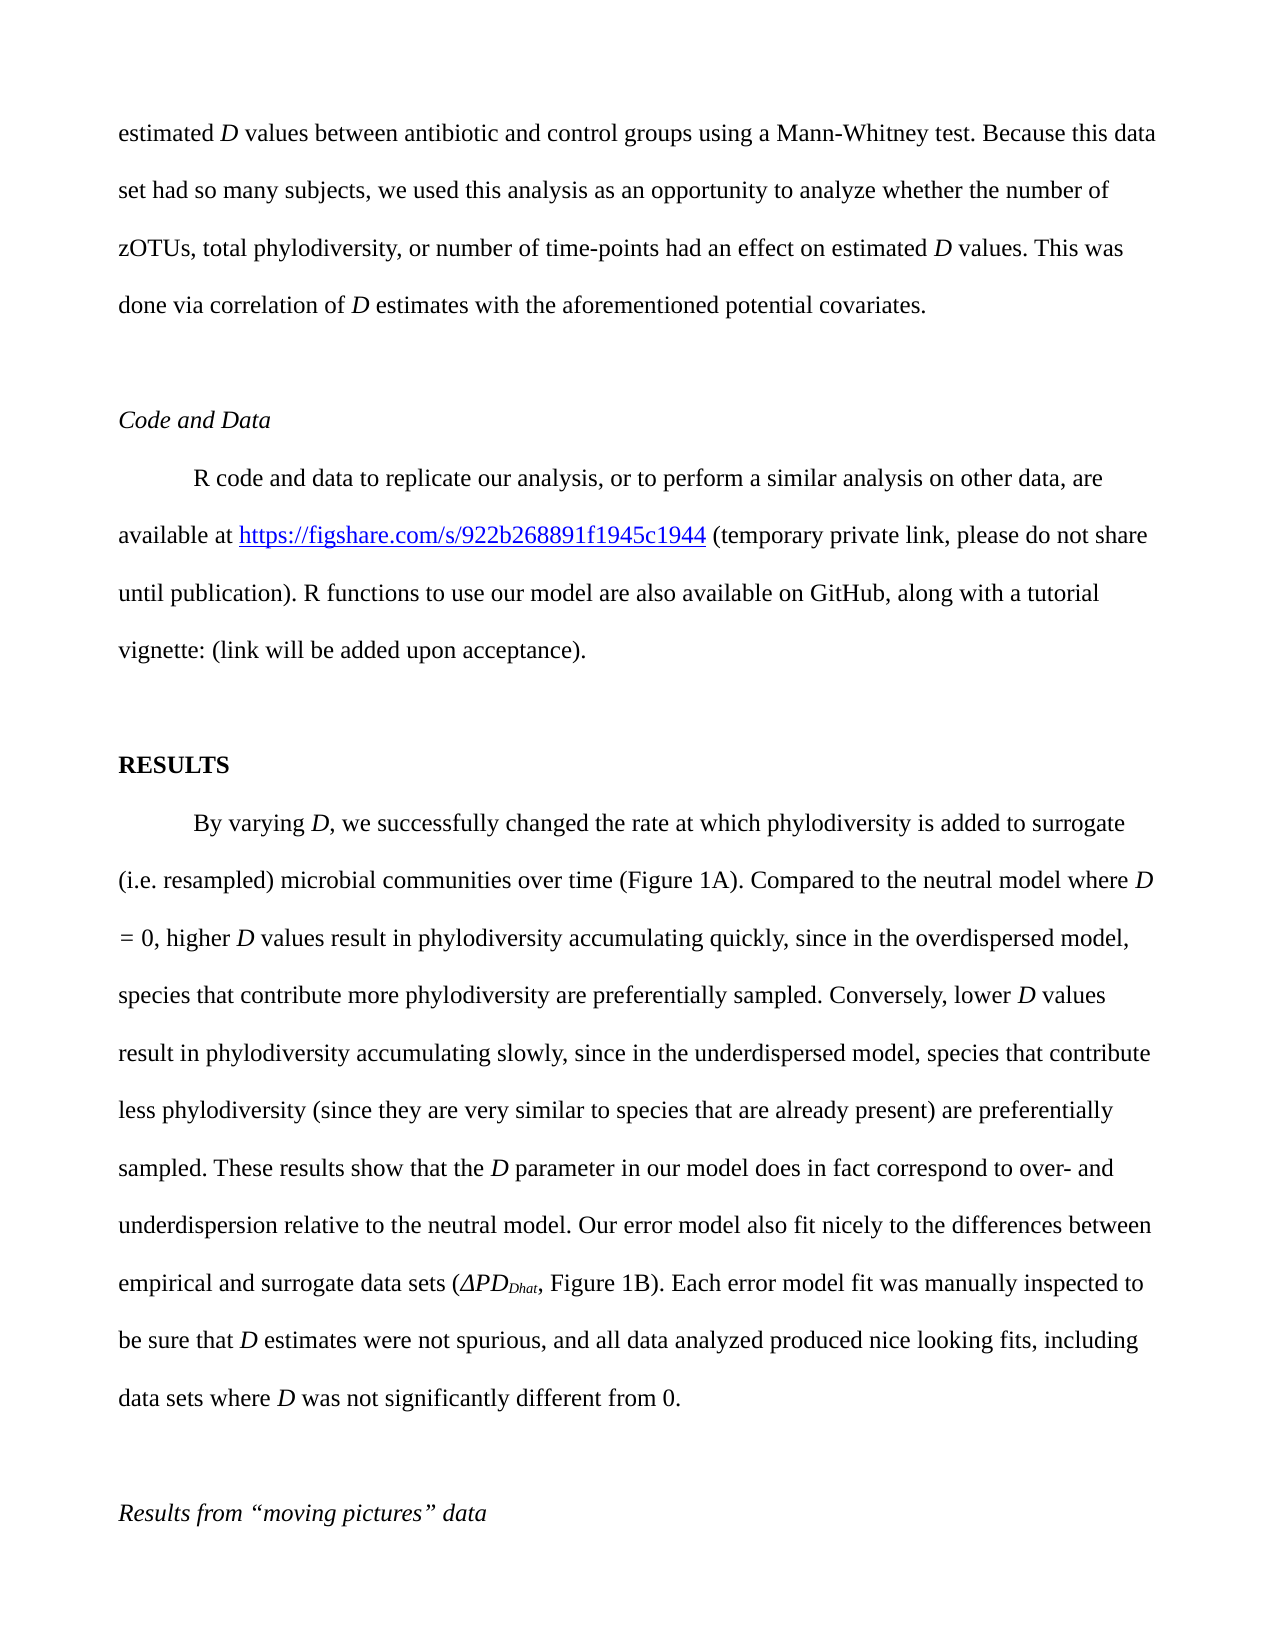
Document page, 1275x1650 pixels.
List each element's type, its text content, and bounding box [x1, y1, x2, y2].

text estimated D values between antibiotic and control groups using a Mann-Whitney test. Because this data set had so many subjects, we used this analysis as an opportunity to analyze whether the number of zOTUs, total phylodiversity, or number of time-points had an effect on estimated D values. This was done via correlation of D estimates with the aforementioned potential covariates. [118, 118, 1157, 319]
subtitle RESULTS [118, 751, 1157, 779]
subtitle Code and Data [118, 406, 1157, 434]
text R code and data to replicate our analysis, or to perform a similar analysis on other data, are available at https://figshare.com/s/922b268891f1945c1944 (temporary private link, please do not share until publication). R functions to use our model are also available on GitHub, along with a tutorial vignette: (link will be added upon acceptance). [118, 463, 1157, 664]
text By varying D, we successfully changed the rate at which phylodiversity is added to surrogate (i.e. resampled) microbial communities over time (Figure 1A). Compared to the neutral model where D = 0, higher D values result in phylodiversity accumulating quickly, since in the overdispersed model, species that contribute more phylodiversity are preferentially sampled. Conversely, lower D values result in phylodiversity accumulating slowly, since in the underdispersed model, species that contribute less phylodiversity (since they are very similar to species that are already present) are preferentially sampled. These results show that the D parameter in our model does in fact correspond to over- and underdispersion relative to the neutral model. Our error model also fit nicely to the differences between empirical and surrogate data sets (ΔPDDhat, Figure 1B). Each error model fit was manually inspected to be sure that D estimates were not spurious, and all data analyzed produced nice looking fits, including data sets where D was not significantly different from 0. [118, 808, 1157, 1412]
subtitle Results from “moving pictures” data [118, 1498, 1157, 1527]
